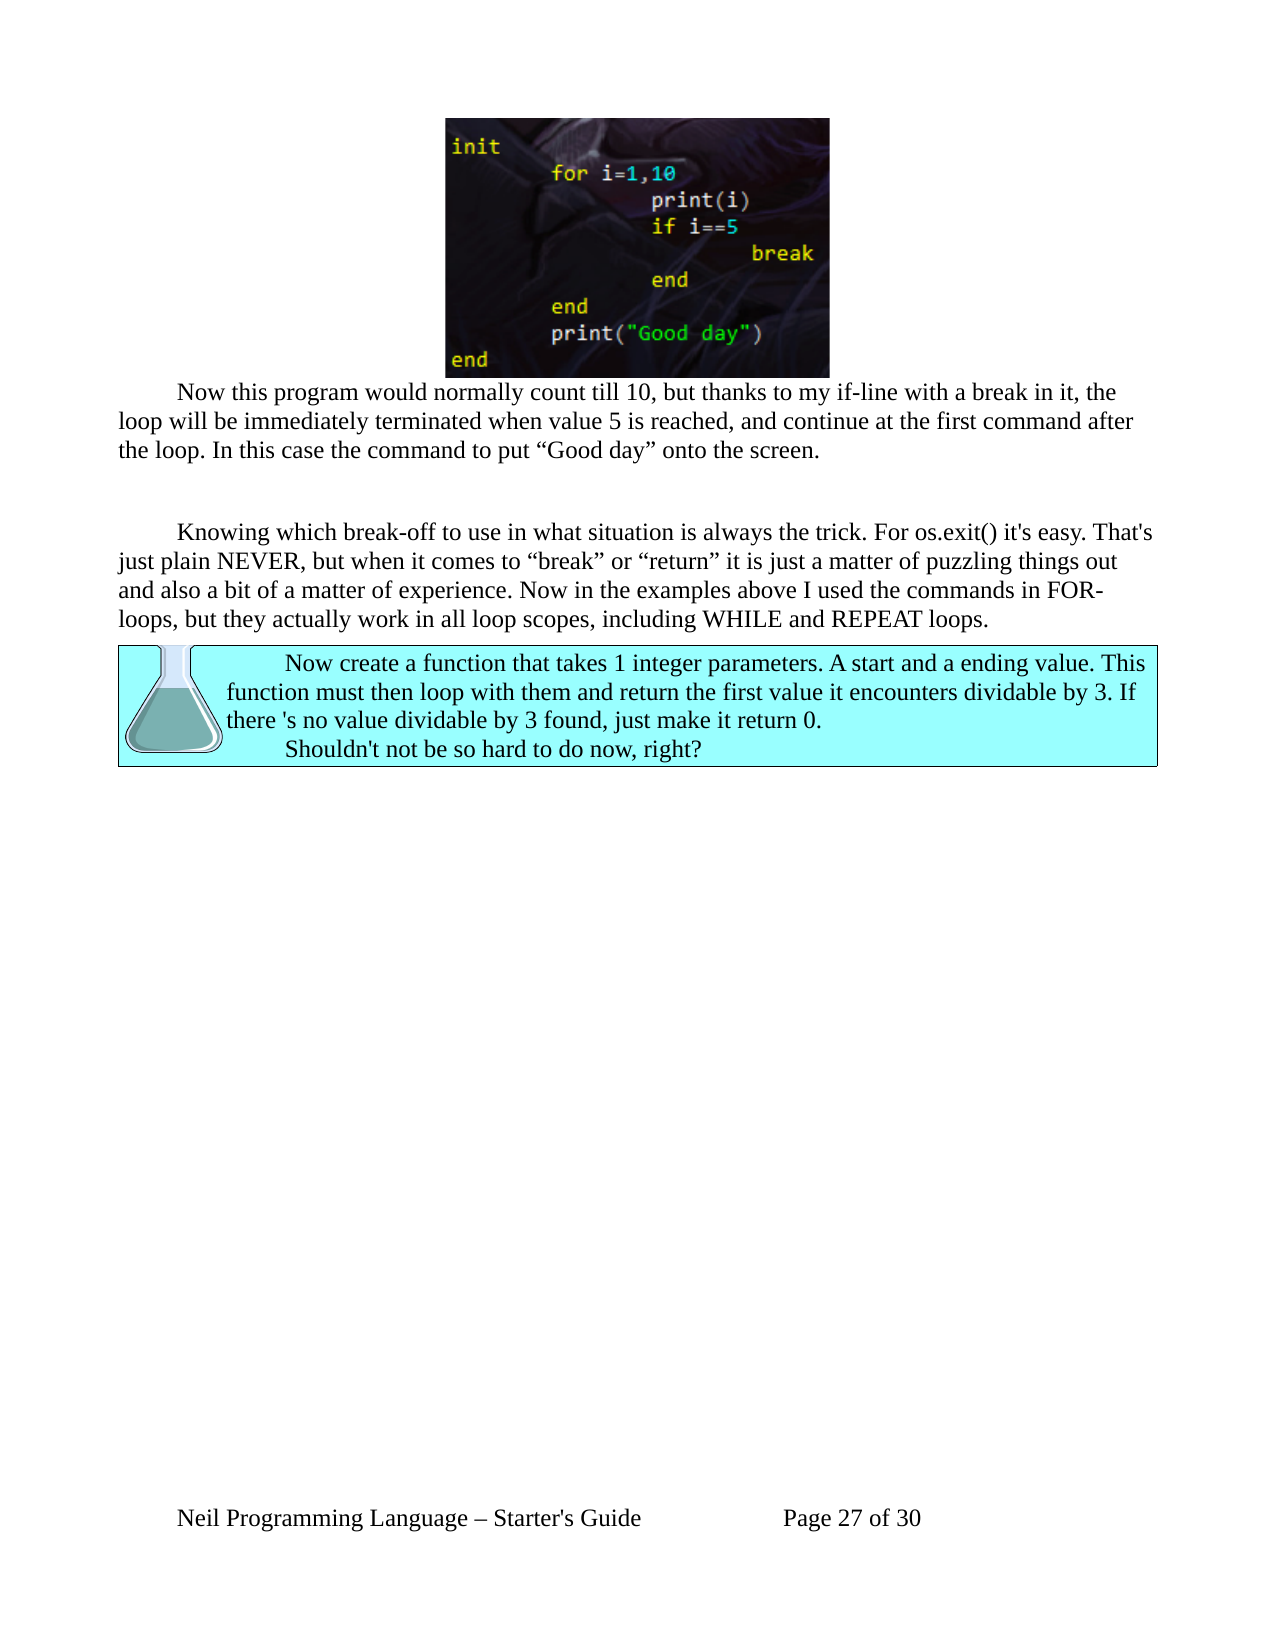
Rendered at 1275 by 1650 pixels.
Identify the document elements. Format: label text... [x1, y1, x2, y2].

text Now create a function that takes 1 integer parameters. A start and a ending value. This function must then loop with them and return the first value it encounters dividable by 3. If there 's no value dividable by 3 found, just make it return 0. [223, 646, 1157, 731]
text Shouldn't not be so hard to do now, right? [119, 731, 1157, 766]
picture [125, 645, 223, 753]
text Now this program would normally count till 10, but thanks to my if-line with a break in it, the loop will be immediately terminated when value 5 is reached, and continue at the first command after the loop. In this case the command to put “Good day” onto the screen. [118, 118, 1157, 464]
picture [445, 118, 830, 378]
text Knowing which break-off to use in what situation is always the trick. For os.exit() it's easy. That's just plain NEVER, but when it comes to “break” or “return” it is just a matter of puzzling things out and also a bit of a matter of experience. Now in the examples above I used the commands in FOR-loops, but they actually work in all loop scopes, including WHILE and REPEAT loops. [118, 517, 1157, 632]
